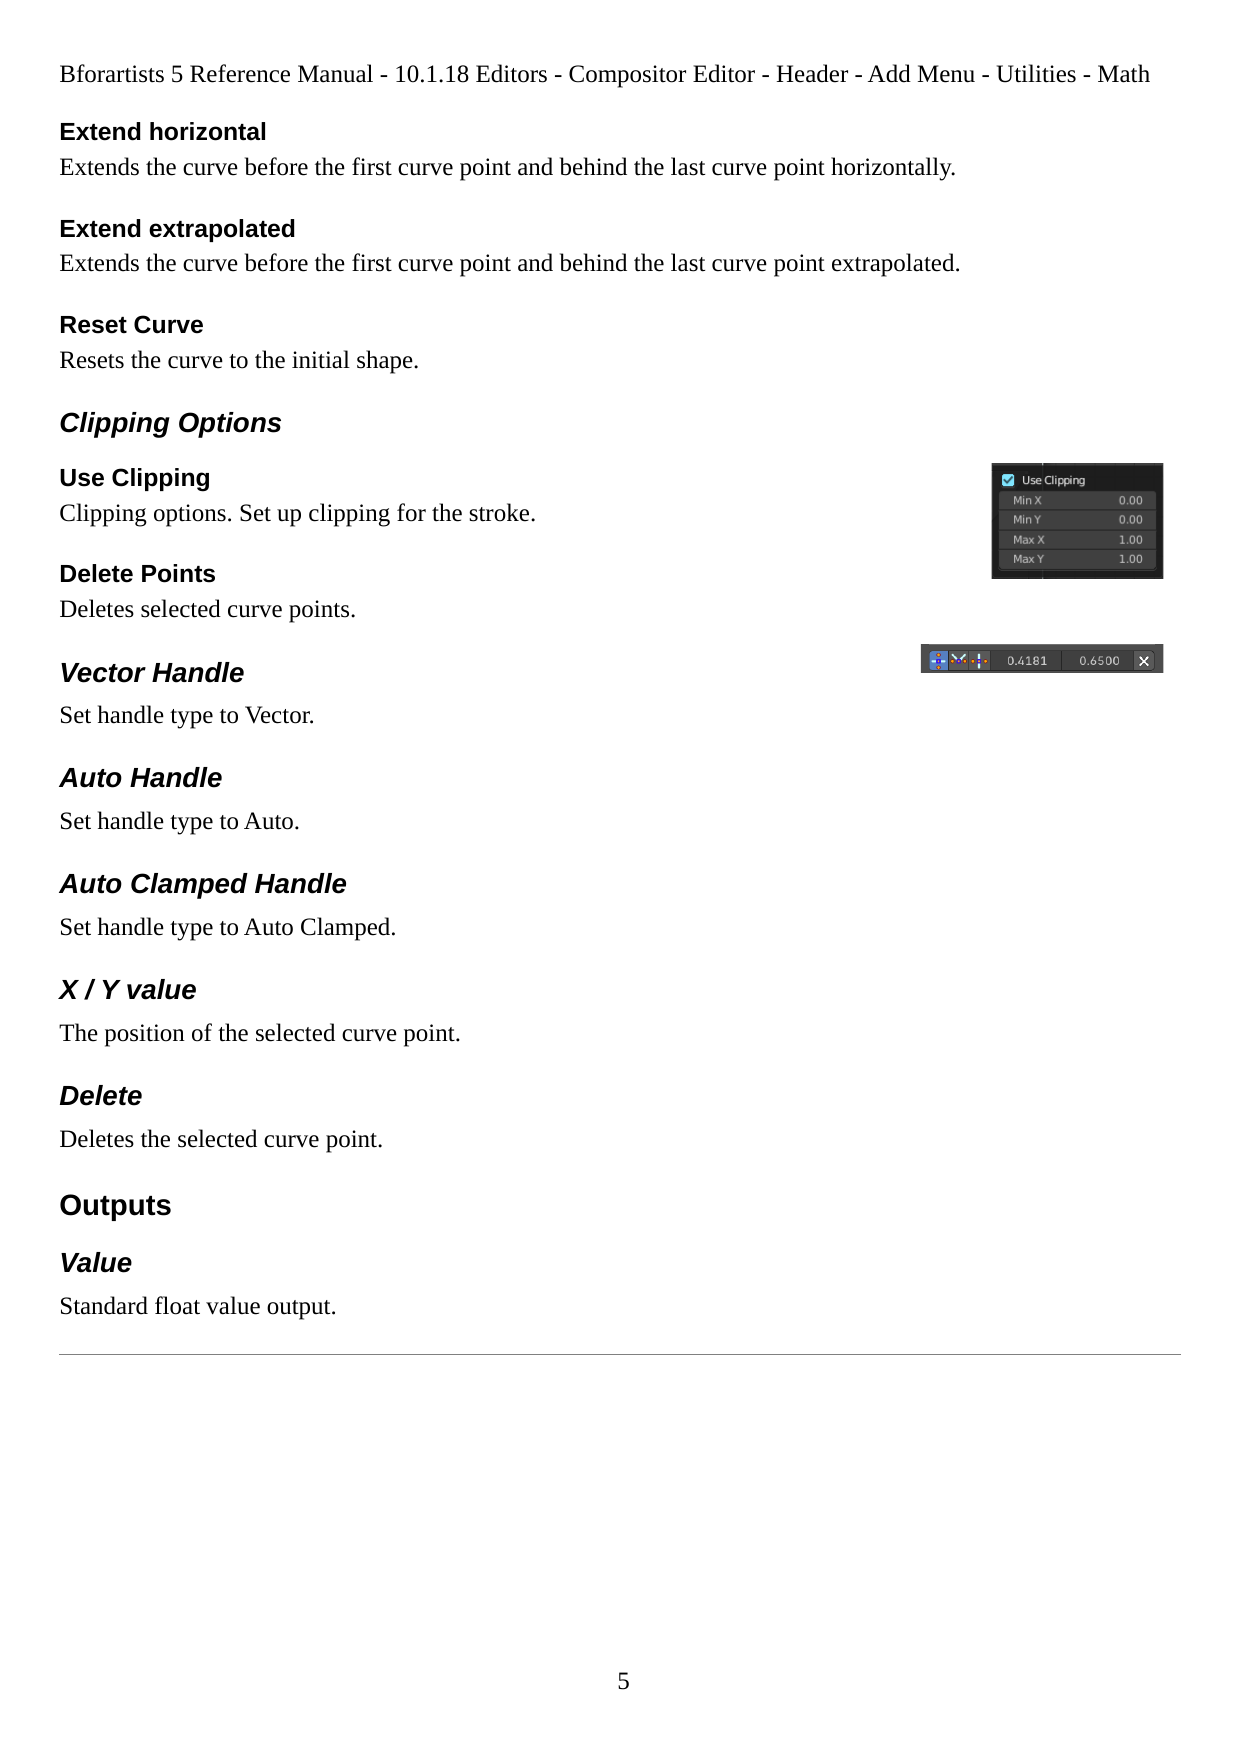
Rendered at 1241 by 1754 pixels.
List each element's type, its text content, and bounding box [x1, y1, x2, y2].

subtitle Extend extrapolated [59, 214, 1181, 242]
text Set handle type to Vector. [59, 700, 1181, 729]
text Extends the curve before the first curve point and behind the last curve point extrapolated. [59, 248, 1181, 277]
text Set handle type to Auto Clamped. [59, 912, 1181, 941]
text Extends the curve before the first curve point and behind the last curve point horizontally. [59, 152, 1181, 181]
subtitle Outputs [59, 1188, 1181, 1221]
subtitle Reset Curve [59, 310, 1181, 338]
text Clipping options. Set up clipping for the stroke. [59, 498, 991, 527]
text Set handle type to Auto. [59, 806, 1181, 835]
text The position of the selected curve point. [59, 1018, 1181, 1047]
text Deletes the selected curve point. [59, 1124, 1181, 1153]
subtitle Extend horizontal [59, 117, 1181, 146]
subtitle X / Y value [59, 974, 1181, 1006]
picture [920, 644, 1164, 673]
subtitle Auto Handle [59, 762, 1181, 794]
subtitle [1164, 463, 1181, 492]
subtitle Delete [59, 1080, 1181, 1112]
picture [991, 463, 1164, 579]
subtitle Clipping Options [59, 406, 1181, 438]
subtitle Vector Handle [59, 656, 1181, 688]
subtitle Delete Points [59, 559, 1181, 588]
subtitle Auto Clamped Handle [59, 868, 1181, 900]
text Standard float value output. [59, 1291, 1181, 1319]
subtitle Use Clipping [59, 463, 991, 492]
subtitle Value [59, 1246, 1181, 1278]
text Deletes selected curve points. [59, 594, 1181, 623]
text Resets the curve to the initial shape. [59, 345, 1181, 373]
